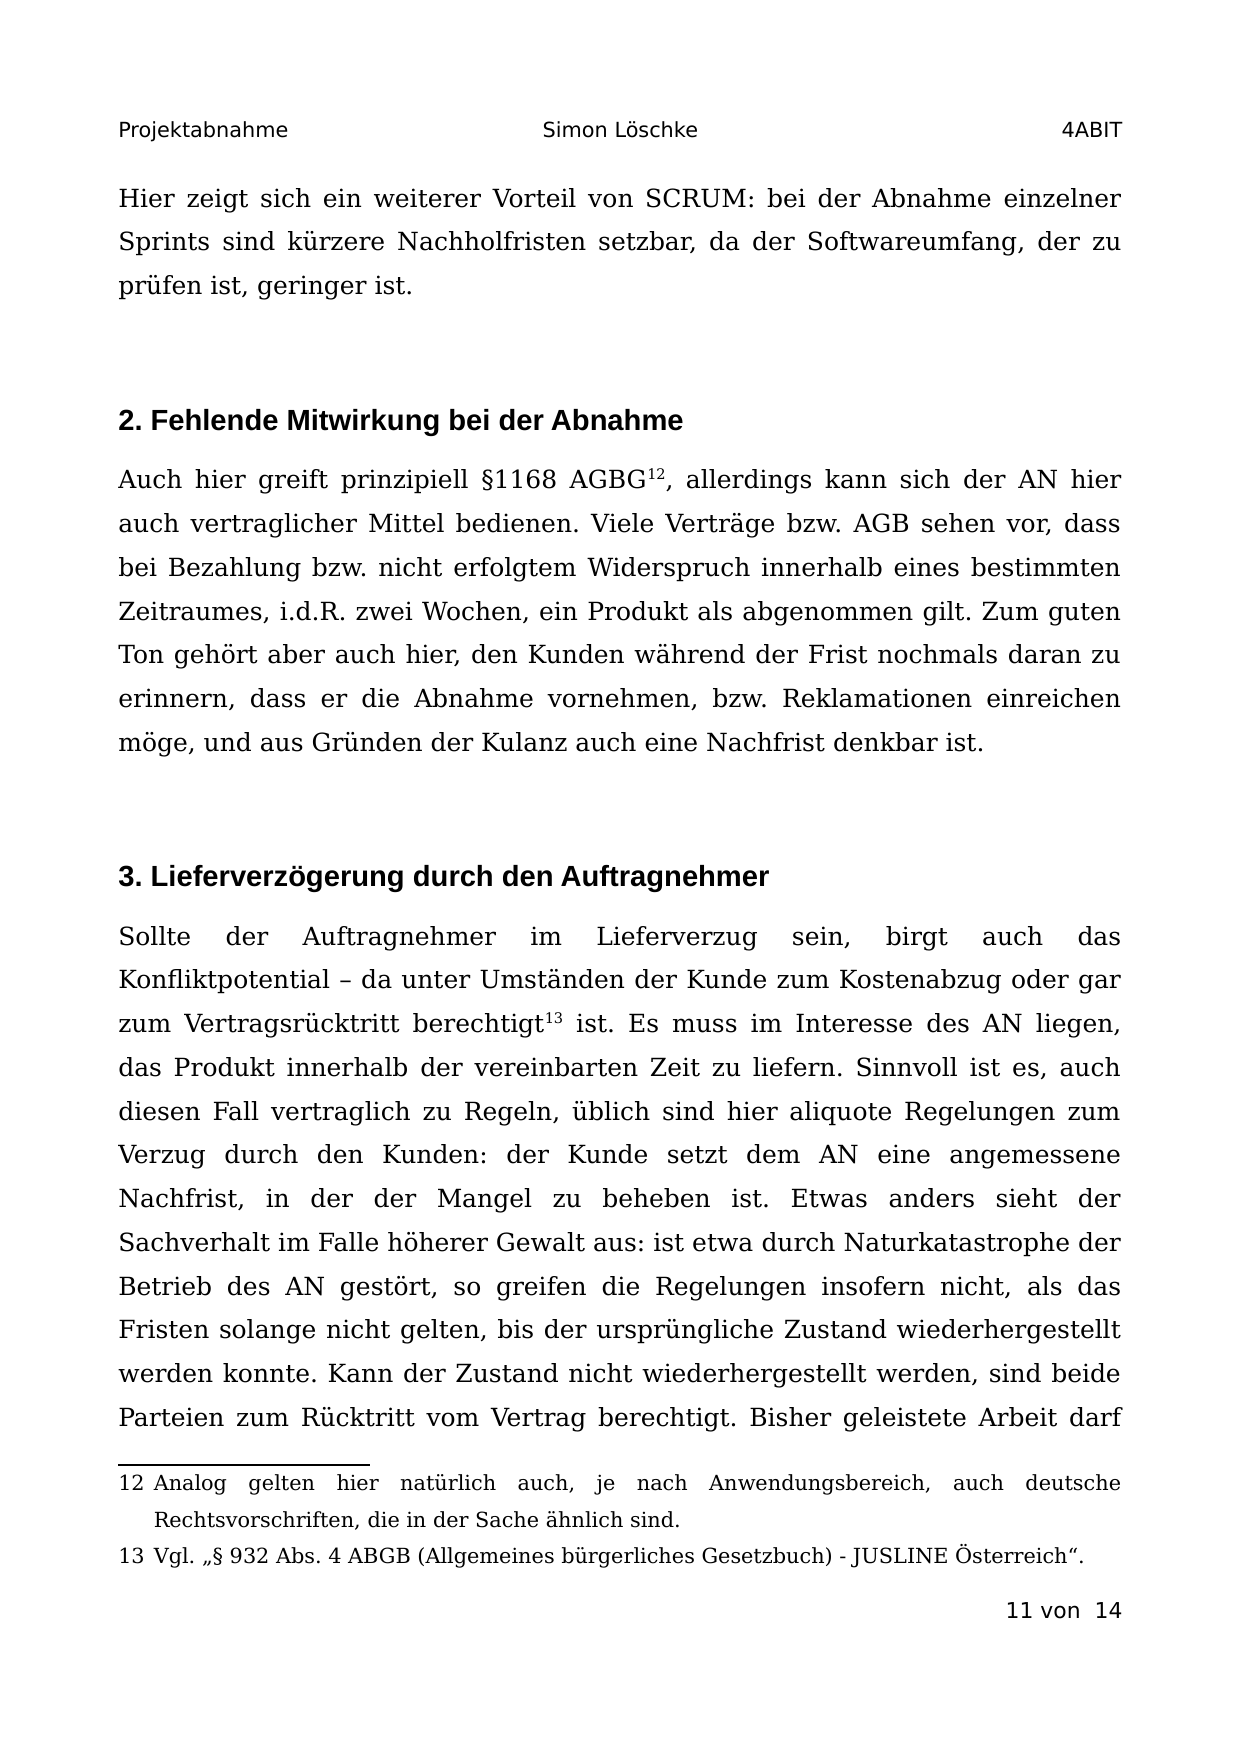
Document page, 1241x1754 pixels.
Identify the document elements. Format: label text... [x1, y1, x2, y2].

text Analog gelten hier natürlich auch, je nach Anwendungsbereich, auch deutsche Rechtsvorschriften, die in der Sache ähnlich sind. [118, 1471, 1122, 1532]
text Auch hier greift prinzipiell §1168 AGBG, allerdings kann sich der AN hier auch vertraglicher Mittel bedienen. Viele Verträge bzw. AGB sehen vor, dass bei Bezahlung bzw. nicht erfolgtem Widerspruch innerhalb eines bestimmten Zeitraumes, i.d.R. zwei Wochen, ein Produkt als abgenommen gilt. Zum guten Ton gehört aber auch hier, den Kunden während der Frist nochmals daran zu erinnern, dass er die Abnahme vornehmen, bzw. Reklamationen einreichen möge, und aus Gründen der Kulanz auch eine Nachfrist denkbar ist. [118, 465, 1122, 757]
text Vgl. „§ 932 Abs. 4 ABGB (Allgemeines bürgerliches Gesetzbuch) - JUSLINE Österreich“. [118, 1544, 1122, 1568]
text Hier zeigt sich ein weiterer Vorteil von SCRUM: bei der Abnahme einzelner Sprints sind kürzere Nachholfristen setzbar, da der Softwareumfang, der zu prüfen ist, geringer ist. [118, 184, 1122, 301]
text Sollte der Auftragnehmer im Lieferverzug sein, birgt auch das Konfliktpotential – da unter Umständen der Kunde zum Kostenabzug oder gar zum Vertragsrücktritt berechtigt ist. Es muss im Interesse des AN liegen, das Produkt innerhalb der vereinbarten Zeit zu liefern. Sinnvoll ist es, auch diesen Fall vertraglich zu Regeln, üblich sind hier aliquote Regelungen zum Verzug durch den Kunden: der Kunde setzt dem AN eine angemessene Nachfrist, in der der Mangel zu beheben ist. Etwas anders sieht der Sachverhalt im Falle höherer Gewalt aus: ist etwa durch Naturkatastrophe der Betrieb des AN gestört, so greifen die Regelungen insofern nicht, als das Fristen solange nicht gelten, bis der ursprüngliche Zustand wiederhergestellt werden konnte. Kann der Zustand nicht wiederhergestellt werden, sind beide Parteien zum Rücktritt vom Vertrag berechtigt. Bisher geleistete Arbeit darf [118, 922, 1122, 1432]
subtitle 2. Fehlende Mitwirkung bei der Abnahme [118, 403, 1122, 436]
subtitle 3. Lieferverzögerung durch den Auftragnehmer [118, 859, 1122, 893]
